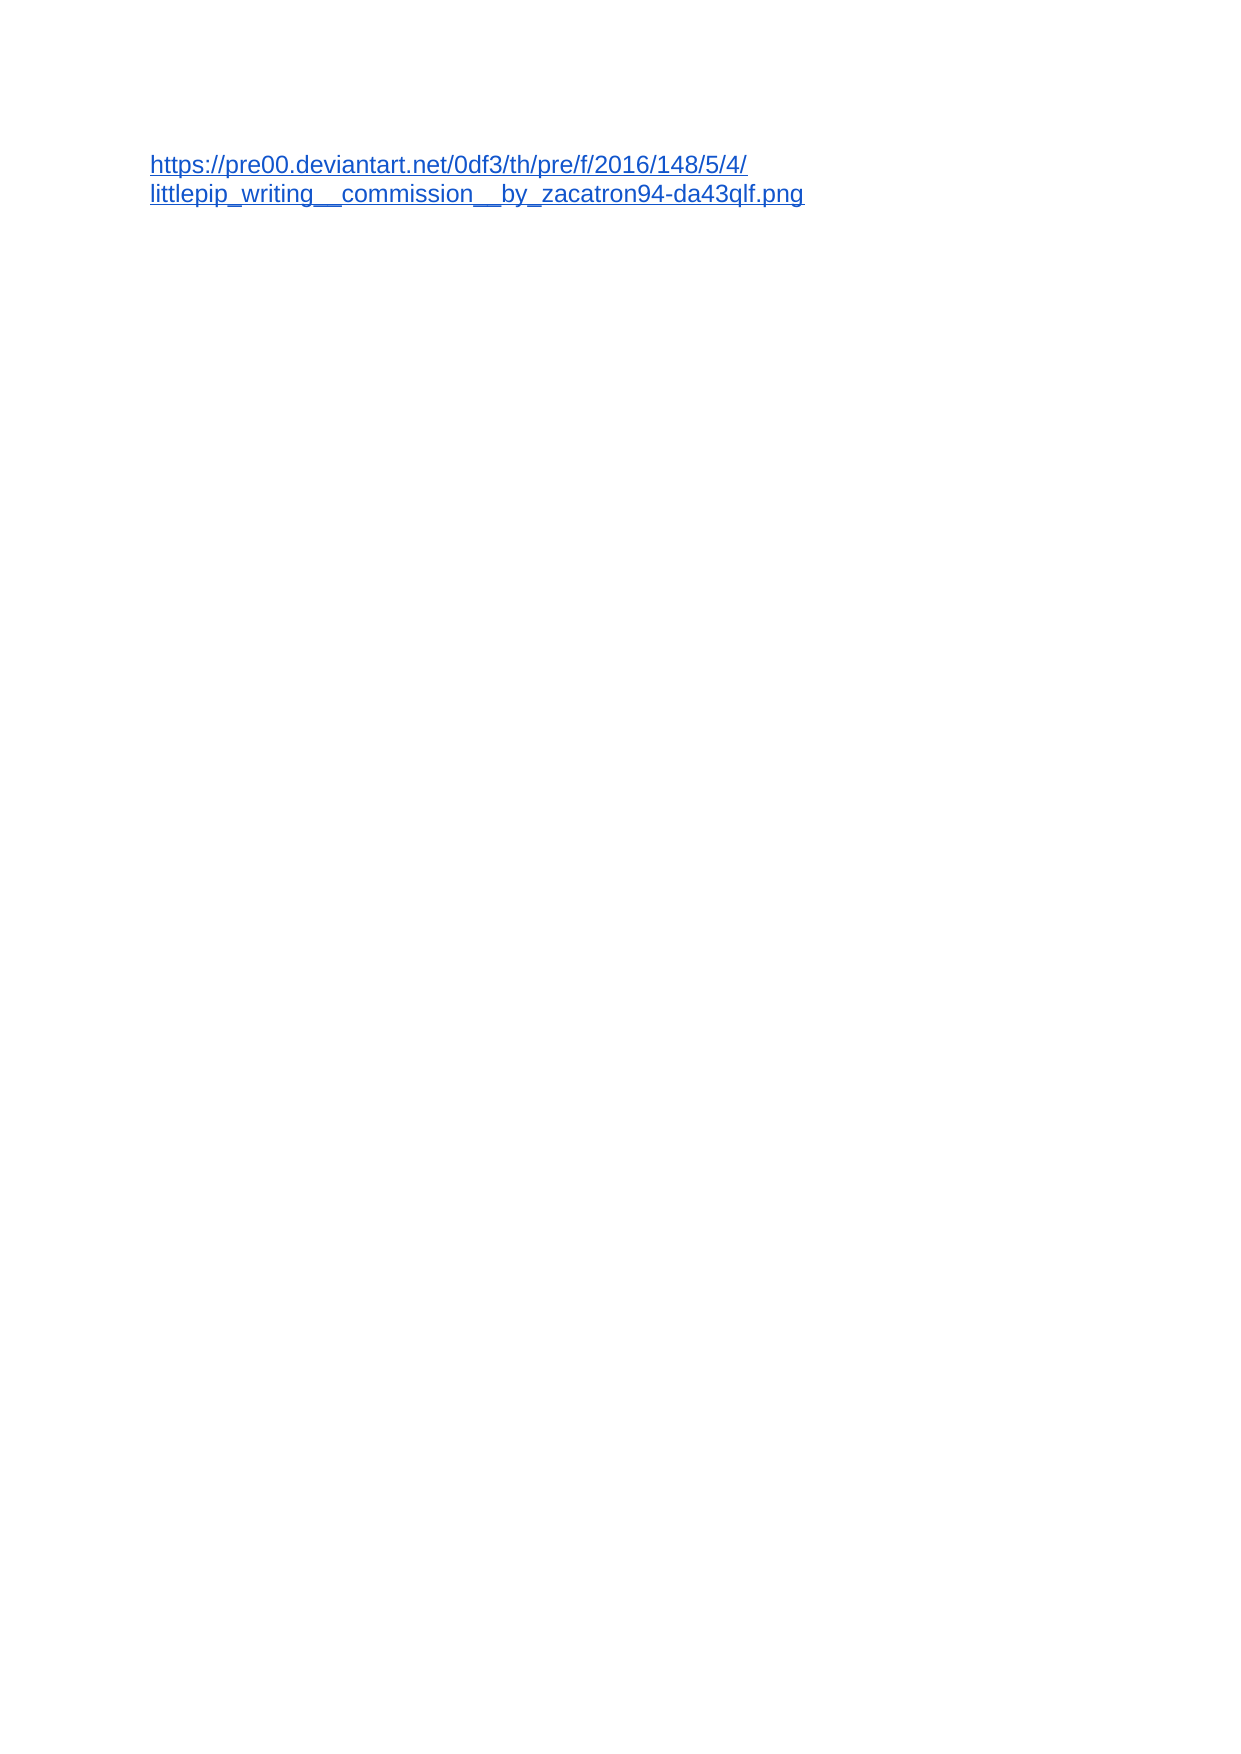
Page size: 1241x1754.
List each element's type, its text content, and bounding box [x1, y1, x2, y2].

text https://pre00.deviantart.net/0df3/th/pre/f/2016/148/5/4/littlepip_writing__commission__by_zacatron94-da43qlf.png [150, 150, 1090, 207]
